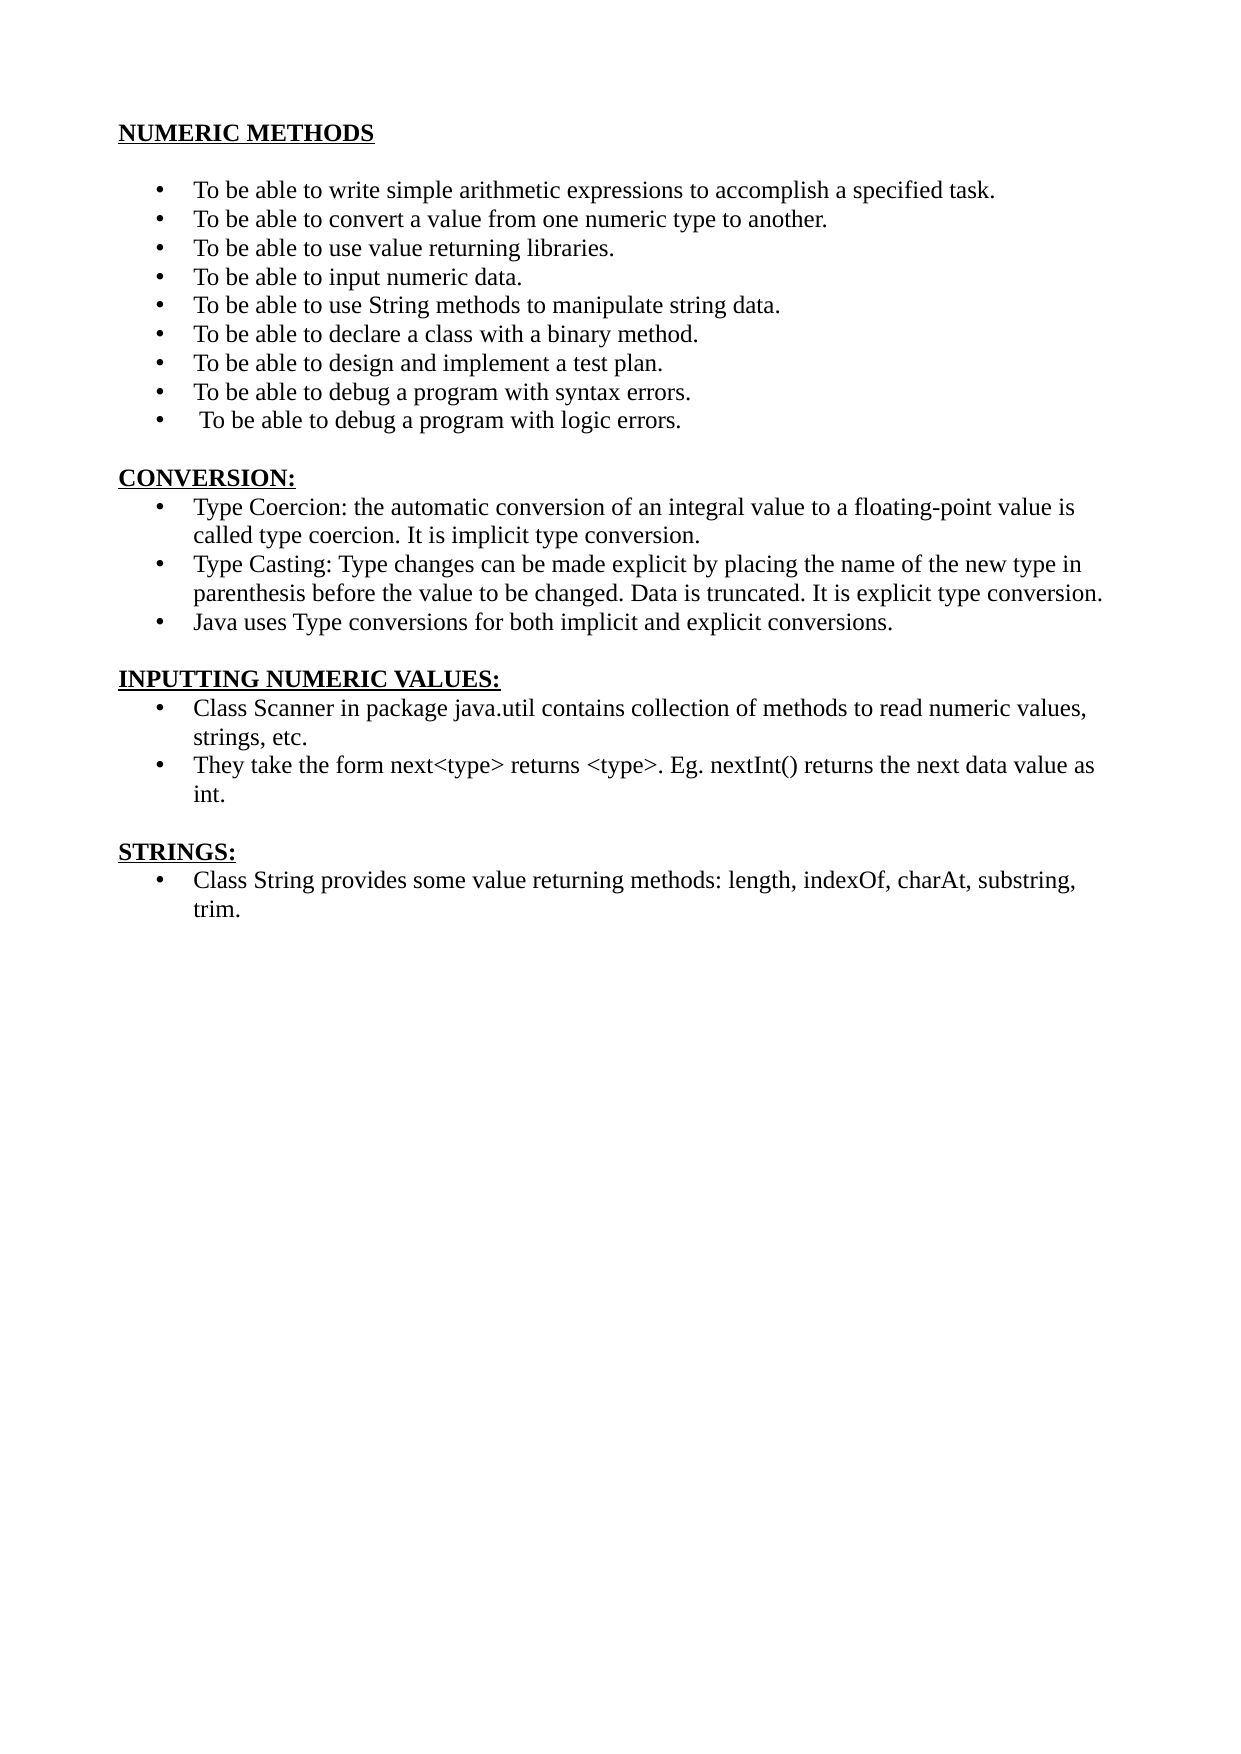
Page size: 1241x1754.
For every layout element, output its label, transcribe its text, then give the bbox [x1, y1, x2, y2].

text NUMERIC METHODS [118, 118, 1122, 147]
list To be able to write simple arithmetic expressions to accomplish a specified task. [156, 176, 1122, 204]
list To be able to use value returning libraries. [156, 233, 1122, 262]
text CONVERSION: [118, 463, 1122, 492]
text INPUTTING NUMERIC VALUES: [118, 664, 1122, 693]
list Class String provides some value returning methods: length, indexOf, charAt, substring, trim. [156, 866, 1122, 923]
list To be able to use String methods to manipulate string data. [156, 291, 1122, 319]
list Class Scanner in package java.util contains collection of methods to read numeric values, strings, etc. [156, 693, 1122, 751]
list They take the form next<type> returns <type>. Eg. nextInt() returns the next data value as int. [156, 751, 1122, 808]
list To be able to declare a class with a binary method. [156, 319, 1122, 348]
list To be able to debug a program with logic errors. [156, 406, 1122, 434]
list To be able to input numeric data. [156, 262, 1122, 291]
list To be able to design and implement a test plan. [156, 348, 1122, 377]
list Type Casting: Type changes can be made explicit by placing the name of the new type in parenthesis before the value to be changed. Data is truncated. It is explicit type conversion. [156, 549, 1122, 607]
list To be able to convert a value from one numeric type to another. [156, 204, 1122, 233]
list To be able to debug a program with syntax errors. [156, 377, 1122, 406]
list Java uses Type conversions for both implicit and explicit conversions. [156, 607, 1122, 636]
list Type Coercion: the automatic conversion of an integral value to a floating-point value is called type coercion. It is implicit type conversion. [156, 492, 1122, 549]
text STRINGS: [118, 837, 1122, 866]
